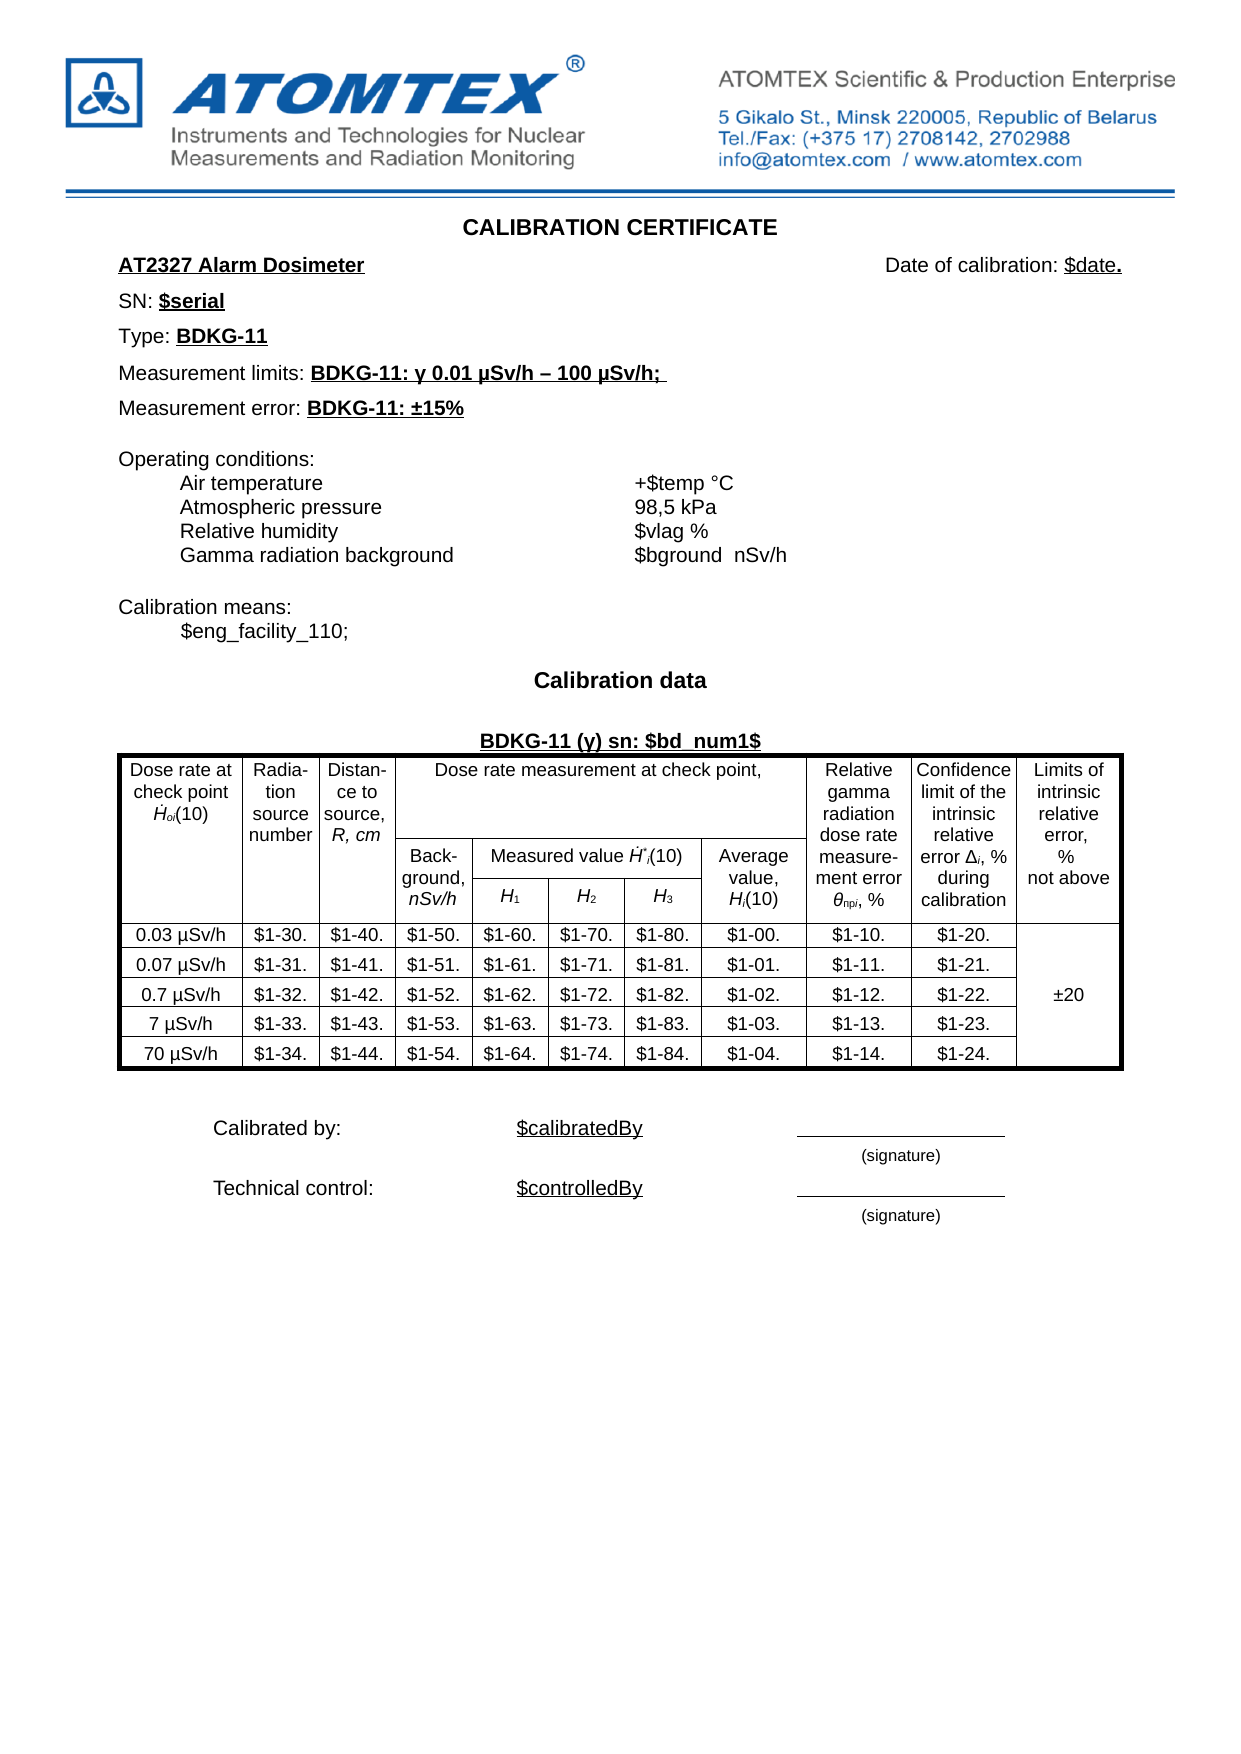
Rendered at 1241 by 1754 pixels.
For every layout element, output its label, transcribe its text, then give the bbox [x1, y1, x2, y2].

table_cell $1-50. [396, 924, 472, 947]
text AT2327 Alarm Dosimeter Date of calibration: $date. [118, 252, 1122, 276]
table_cell $1-61. [473, 948, 548, 977]
table_cell Relative gamma radiation dose rate measure-ment error θпрi, % [807, 758, 911, 922]
table_cell $1-02. [702, 978, 806, 1006]
table_cell $1-54. [396, 1037, 472, 1066]
table_cell $1-14. [807, 1037, 911, 1066]
table_cell $1-33. [243, 1007, 319, 1036]
table_cell Confidence limit of the intrinsic relative error Δi, % during calibration [912, 758, 1016, 922]
table_cell $1-23. [912, 1007, 1016, 1036]
table_cell $1-53. [396, 1007, 472, 1036]
table_cell [514, 1142, 771, 1172]
table_header BDKG-11 (γ) sn: $bd_num1$ [119, 720, 1121, 753]
table_cell $1-34. [243, 1037, 319, 1066]
table_cell $1-00. [702, 924, 806, 947]
text Relative humidity $vlag % [179, 518, 1122, 542]
table_cell $1-63. [473, 1007, 548, 1036]
table_cell $1-74. [549, 1037, 624, 1066]
table_cell 0.7 µSv/h [122, 978, 242, 1006]
text Measurement limits: BDKG-11: γ 0.01 µSv/h – 100 µSv/h; [118, 360, 1122, 384]
text Atmospheric pressure 98,5 kPa [179, 494, 1122, 518]
table_cell $1-70. [549, 924, 624, 947]
table_cell [210, 1202, 513, 1232]
table_cell $1-44. [320, 1037, 395, 1066]
table_cell Back-ground, nSv/h [396, 839, 472, 922]
table_cell H2 [549, 879, 624, 922]
table_cell (signature) [771, 1202, 1030, 1232]
table_cell $1-73. [549, 1007, 624, 1036]
table_cell $1-81. [625, 948, 701, 977]
table_cell Measured value Ḣ*i(10) [473, 839, 701, 878]
table_cell $1-12. [807, 978, 911, 1006]
table_cell Distan-ce to source, R, сm [320, 758, 395, 922]
table_cell $1-22. [912, 978, 1016, 1006]
table_cell 0.03 µSv/h [122, 924, 242, 947]
table_cell $1-32. [243, 978, 319, 1006]
text Gamma radiation background $bground nSv/h [179, 542, 1122, 566]
text Type: BDKG-11 [118, 324, 1122, 348]
table_cell $1-20. [912, 924, 1016, 947]
table_cell H1 [473, 879, 548, 922]
table_cell $1-80. [625, 924, 701, 947]
table_cell $1-21. [912, 948, 1016, 977]
table_cell Dose rate at check point Ḣoi(10) [122, 758, 242, 922]
table_cell $1-13. [807, 1007, 911, 1036]
table_cell [514, 1202, 771, 1232]
table_cell Dose rate measurement at check point, [396, 758, 806, 838]
table_cell $1-51. [396, 948, 472, 977]
text Calibration data [118, 667, 1122, 693]
table_cell $1-11. [807, 948, 911, 977]
table_cell (signature) [771, 1142, 1030, 1172]
table_header [771, 1112, 1030, 1142]
text SN: $serial [118, 288, 1122, 312]
table_cell $1-62. [473, 978, 548, 1006]
table_cell $1-60. [473, 924, 548, 947]
table_cell $1-64. [473, 1037, 548, 1066]
table_cell $1-42. [320, 978, 395, 1006]
table_cell $1-82. [625, 978, 701, 1006]
table_cell $1-24. [912, 1037, 1016, 1066]
text $eng_facility_110; [123, 619, 1122, 643]
text Calibration means: [118, 595, 1122, 619]
table_cell $1-84. [625, 1037, 701, 1066]
table_cell $controlledBy [514, 1172, 771, 1202]
table_cell [210, 1142, 513, 1172]
text Measurement error: BDKG-11: ±15% [118, 396, 1122, 420]
table_cell $1-52. [396, 978, 472, 1006]
table_cell 70 µSv/h [122, 1037, 242, 1066]
table_header Calibrated by: [210, 1112, 513, 1142]
table_cell $1-41. [320, 948, 395, 977]
table_cell Average value, Hi(10) [702, 839, 806, 922]
table_cell H3 [625, 879, 701, 922]
table_cell $1-10. [807, 924, 911, 947]
table_cell $1-40. [320, 924, 395, 947]
table_cell $1-43. [320, 1007, 395, 1036]
table_cell [771, 1172, 1030, 1202]
table_header $calibratedBy [514, 1112, 771, 1142]
text CALIBRATION CERTIFICATE [118, 214, 1122, 240]
table_cell $1-03. [702, 1007, 806, 1036]
table_cell $1-01. [702, 948, 806, 977]
text Operating conditions: [118, 447, 1122, 471]
table_cell Radia-tion source number [243, 758, 319, 922]
table_cell Technical control: [210, 1172, 513, 1202]
table_cell Limits of intrinsic relative error, % not above [1017, 758, 1119, 922]
table_cell $1-30. [243, 924, 319, 947]
table_cell $1-04. [702, 1037, 806, 1066]
table_cell $1-72. [549, 978, 624, 1006]
text Air temperature +$temp °C [179, 471, 1122, 494]
table_cell $1-83. [625, 1007, 701, 1036]
table_cell ±20 [1017, 924, 1119, 1066]
table_cell $1-71. [549, 948, 624, 977]
table_cell $1-31. [243, 948, 319, 977]
table_cell 7 µSv/h [122, 1007, 242, 1036]
table_cell 0.07 µSv/h [122, 948, 242, 977]
